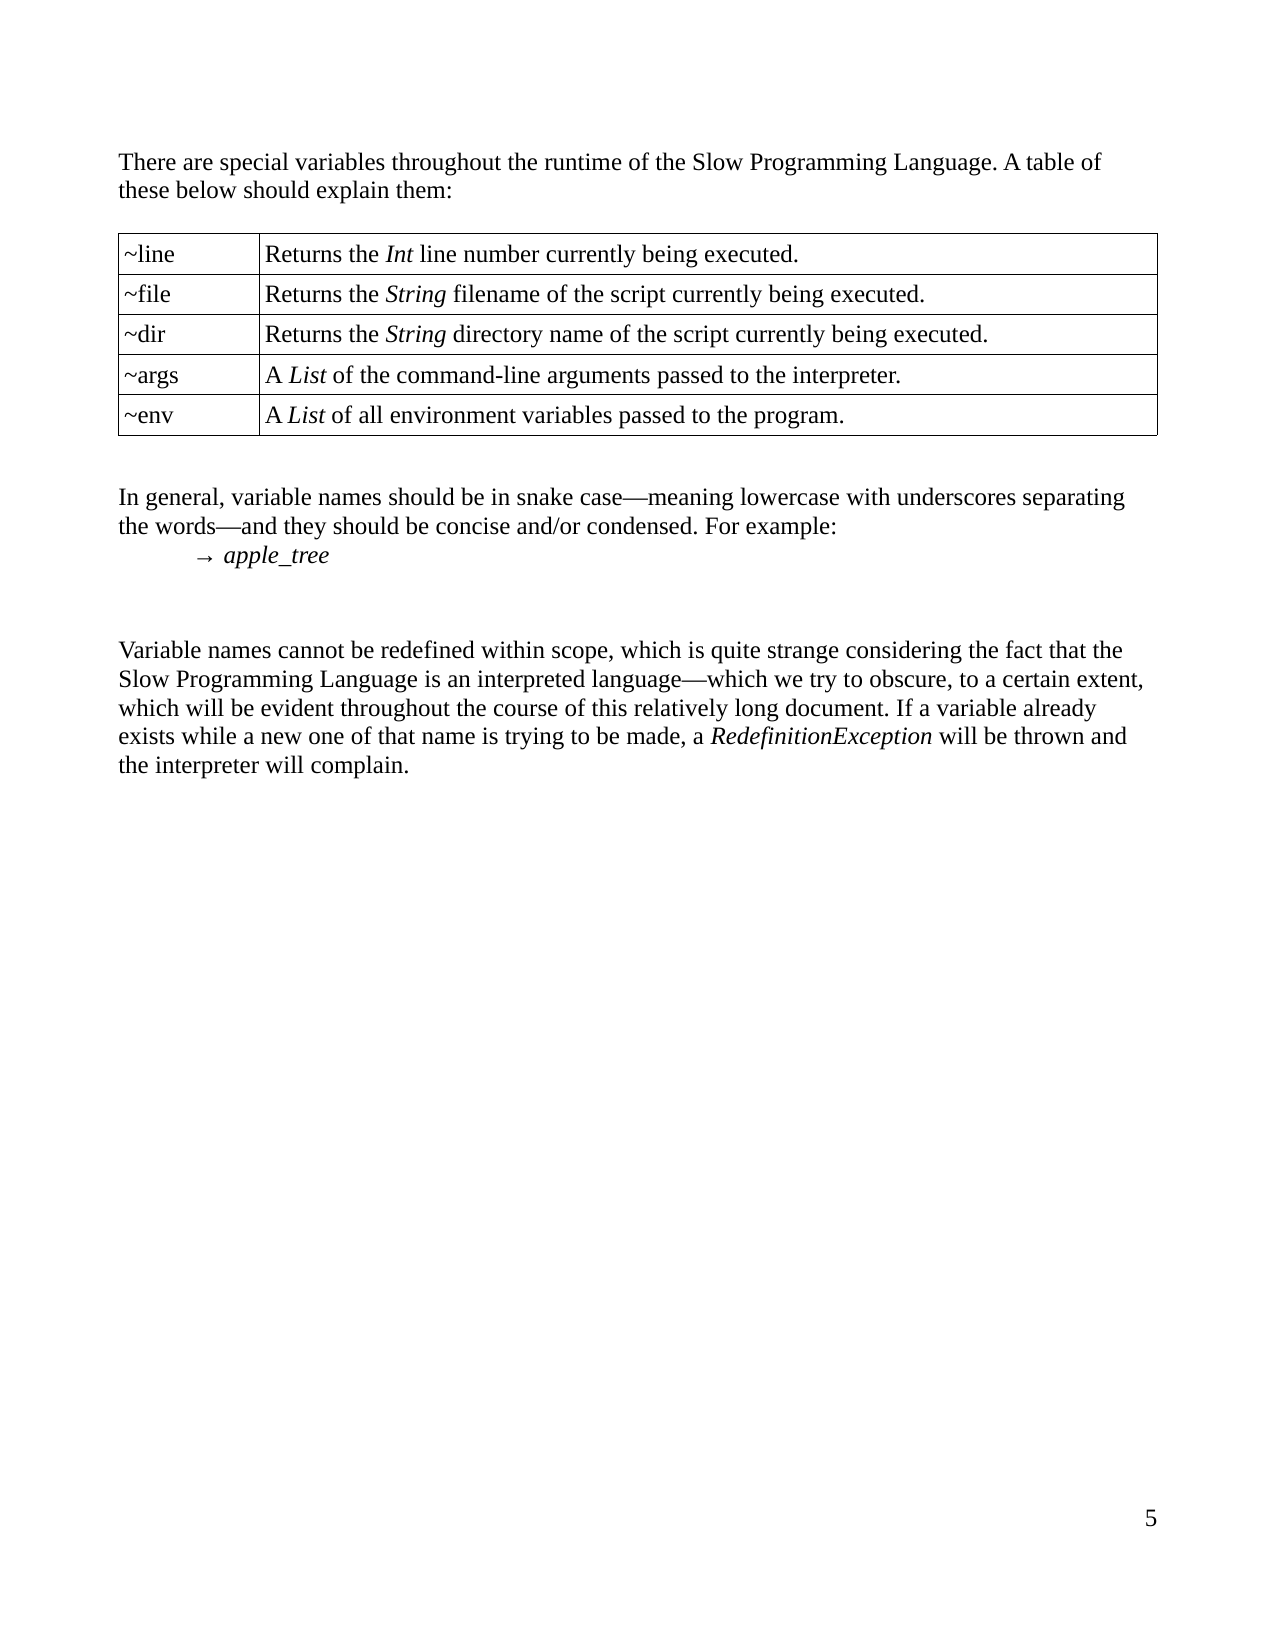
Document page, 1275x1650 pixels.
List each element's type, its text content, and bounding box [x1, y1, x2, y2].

table_cell ~env [119, 395, 259, 435]
table_cell Returns the String directory name of the script currently being executed. [260, 315, 1157, 354]
table_cell ~file [119, 275, 259, 314]
table_cell A List of all environment variables passed to the program. [260, 395, 1157, 435]
table_cell Returns the String filename of the script currently being executed. [260, 275, 1157, 314]
text Variable names cannot be redefined within scope, which is quite strange considering the fact that the Slow Programming Language is an interpreted language—which we try to obscure, to a certain extent, which will be evident throughout the course of this relatively long document. If a variable already exists while a new one of that name is trying to be made, a RedefinitionException will be thrown and the interpreter will complain. [118, 635, 1157, 779]
table_cell ~args [119, 355, 259, 394]
table_cell A List of the command-line arguments passed to the interpreter. [260, 355, 1157, 394]
table_header ~line [119, 234, 259, 273]
text → apple_tree [118, 540, 1157, 569]
text There are special variables throughout the runtime of the Slow Programming Language. A table of these below should explain them: [118, 147, 1157, 204]
text In general, variable names should be in snake case—meaning lowercase with underscores separating the words—and they should be concise and/or condensed. For example: [118, 482, 1157, 540]
table_header Returns the Int line number currently being executed. [260, 234, 1157, 273]
table_cell ~dir [119, 315, 259, 354]
